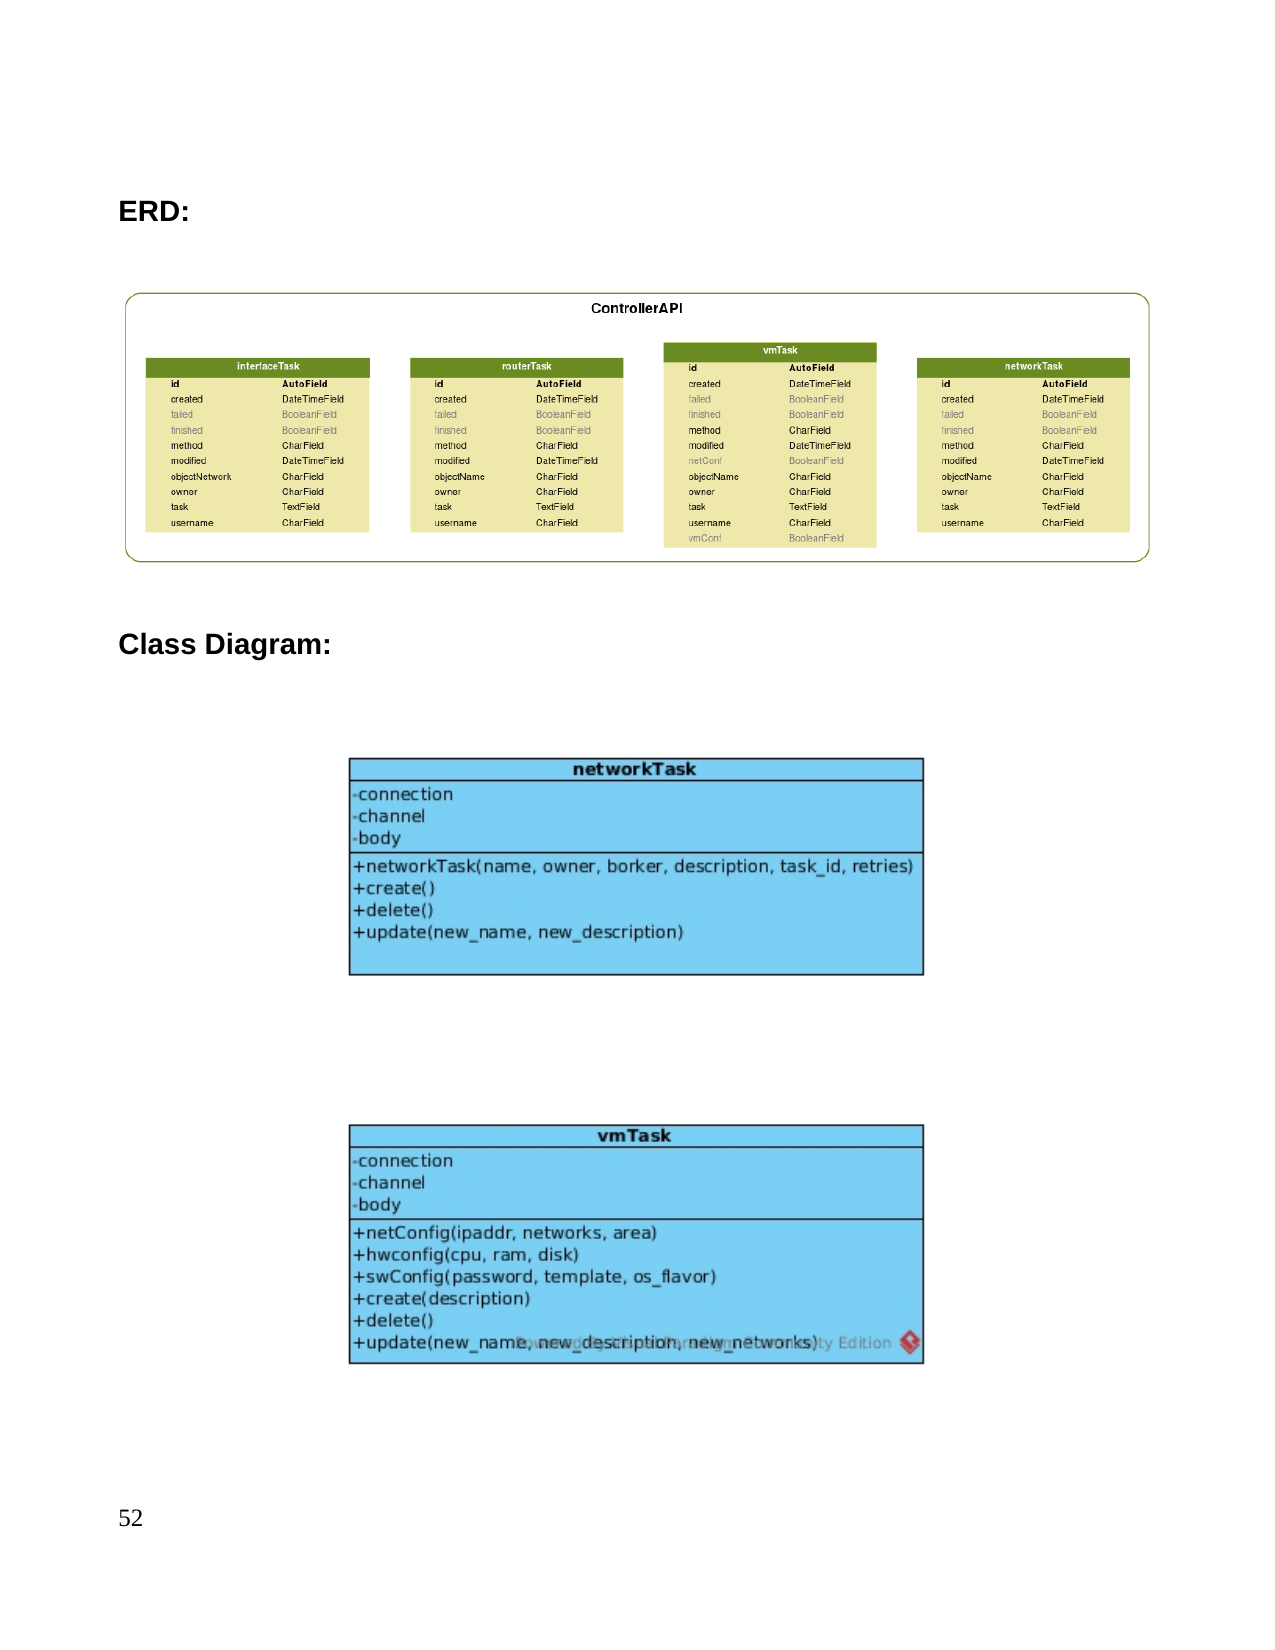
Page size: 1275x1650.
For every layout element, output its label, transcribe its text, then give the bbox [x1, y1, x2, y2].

picture [346, 755, 929, 1369]
picture [118, 288, 1157, 566]
subtitle Class Diagram: [118, 627, 1157, 660]
subtitle ERD: [118, 193, 1157, 227]
